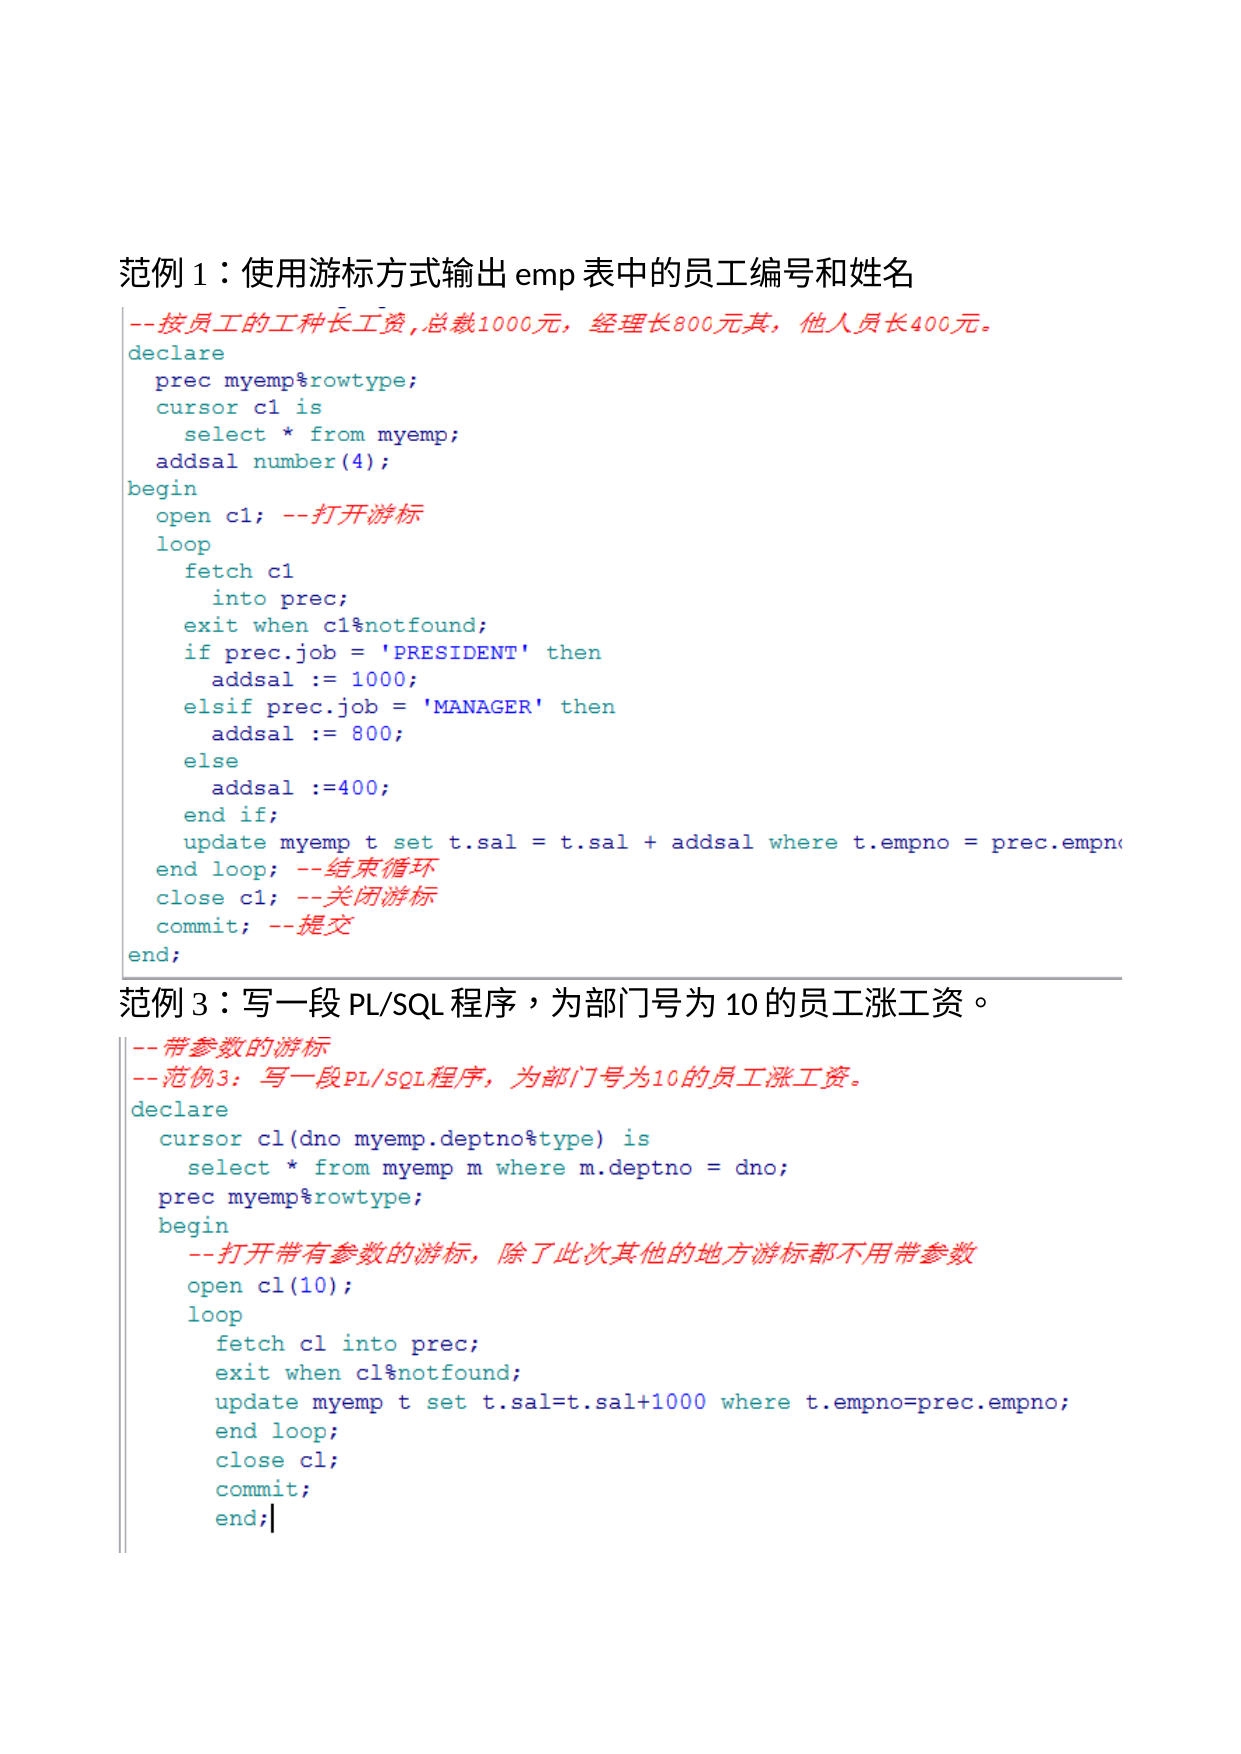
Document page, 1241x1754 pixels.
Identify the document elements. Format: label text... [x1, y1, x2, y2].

text 范例3：写一段PL/SQL程序，为部门号为10的员工涨工资。 [118, 980, 1122, 1025]
picture [118, 1037, 1123, 1553]
text 范例1：使用游标方式输出emp表中的员工编号和姓名 [118, 249, 1122, 295]
picture [118, 307, 1123, 980]
